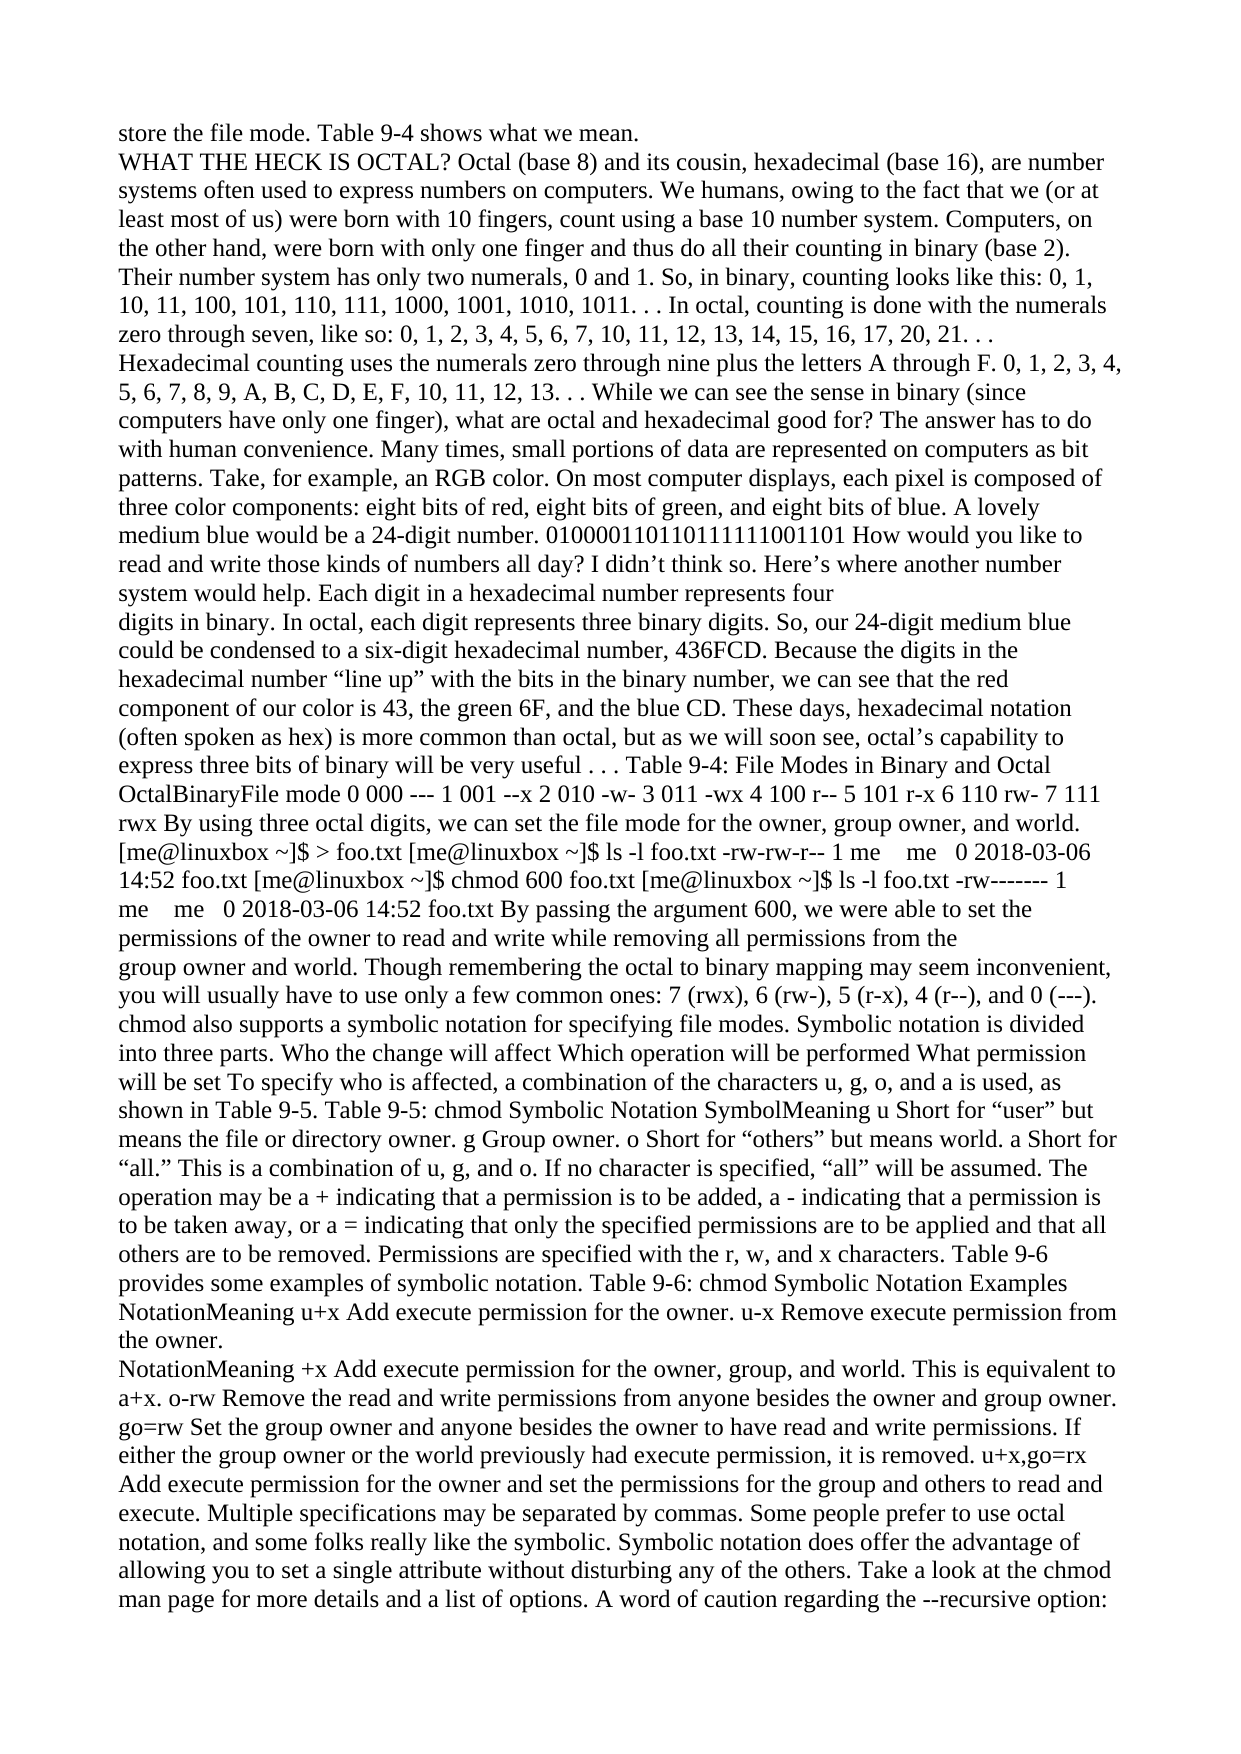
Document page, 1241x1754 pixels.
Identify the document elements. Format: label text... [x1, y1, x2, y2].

text store the file mode. Table 9-4 shows what we mean. [118, 118, 1122, 147]
text digits in binary. In octal, each digit represents three binary digits. So, our 24-digit medium blue could be condensed to a six-digit hexadecimal number, 436FCD. Because the digits in the hexadecimal number “line up” with the bits in the binary number, we can see that the red component of our color is 43, the green 6F, and the blue CD. These days, hexadecimal notation (often spoken as hex) is more common than octal, but as we will soon see, octal’s capability to express three bits of binary will be very useful . . . Table 9-4: File Modes in Binary and Octal OctalBinaryFile mode 0 000 --- 1 001 --x 2 010 -w- 3 011 -wx 4 100 r-- 5 101 r-x 6 110 rw- 7 111 rwx By using three octal digits, we can set the file mode for the owner, group owner, and world. [me@linuxbox ~]$ > foo.txt [me@linuxbox ~]$ ls -l foo.txt -rw-rw-r-- 1 me me 0 2018-03-06 14:52 foo.txt [me@linuxbox ~]$ chmod 600 foo.txt [me@linuxbox ~]$ ls -l foo.txt -rw------- 1 me me 0 2018-03-06 14:52 foo.txt By passing the argument 600, we were able to set the permissions of the owner to read and write while removing all permissions from the [118, 607, 1122, 952]
text group owner and world. Though remembering the octal to binary mapping may seem inconvenient, you will usually have to use only a few common ones: 7 (rwx), 6 (rw-), 5 (r-x), 4 (r--), and 0 (---). chmod also supports a symbolic notation for specifying file modes. Symbolic notation is divided into three parts. Who the change will affect Which operation will be performed What permission will be set To specify who is affected, a combination of the characters u, g, o, and a is used, as shown in Table 9-5. Table 9-5: chmod Symbolic Notation SymbolMeaning u Short for “user” but means the file or directory owner. g Group owner. o Short for “others” but means world. a Short for “all.” This is a combination of u, g, and o. If no character is specified, “all” will be assumed. The operation may be a + indicating that a permission is to be added, a - indicating that a permission is to be taken away, or a = indicating that only the specified permissions are to be applied and that all others are to be removed. Permissions are specified with the r, w, and x characters. Table 9-6 provides some examples of symbolic notation. Table 9-6: chmod Symbolic Notation Examples NotationMeaning u+x Add execute permission for the owner. u-x Remove execute permission from the owner. [118, 952, 1122, 1354]
text NotationMeaning +x Add execute permission for the owner, group, and world. This is equivalent to a+x. o-rw Remove the read and write permissions from anyone besides the owner and group owner. go=rw Set the group owner and anyone besides the owner to have read and write permissions. If either the group owner or the world previously had execute permission, it is removed. u+x,go=rx Add execute permission for the owner and set the permissions for the group and others to read and execute. Multiple specifications may be separated by commas. Some people prefer to use octal notation, and some folks really like the symbolic. Symbolic notation does offer the advantage of allowing you to set a single attribute without disturbing any of the others. Take a look at the chmod man page for more details and a list of options. A word of caution regarding the --recursive option: [118, 1354, 1122, 1613]
text WHAT THE HECK IS OCTAL? Octal (base 8) and its cousin, hexadecimal (base 16), are number systems often used to express numbers on computers. We humans, owing to the fact that we (or at least most of us) were born with 10 fingers, count using a base 10 number system. Computers, on the other hand, were born with only one finger and thus do all their counting in binary (base 2). Their number system has only two numerals, 0 and 1. So, in binary, counting looks like this: 0, 1, 10, 11, 100, 101, 110, 111, 1000, 1001, 1010, 1011. . . In octal, counting is done with the numerals zero through seven, like so: 0, 1, 2, 3, 4, 5, 6, 7, 10, 11, 12, 13, 14, 15, 16, 17, 20, 21. . . Hexadecimal counting uses the numerals zero through nine plus the letters A through F. 0, 1, 2, 3, 4, 5, 6, 7, 8, 9, A, B, C, D, E, F, 10, 11, 12, 13. . . While we can see the sense in binary (since computers have only one finger), what are octal and hexadecimal good for? The answer has to do with human convenience. Many times, small portions of data are represented on computers as bit patterns. Take, for example, an RGB color. On most computer displays, each pixel is composed of three color components: eight bits of red, eight bits of green, and eight bits of blue. A lovely medium blue would be a 24-digit number. 010000110110111111001101 How would you like to read and write those kinds of numbers all day? I didn’t think so. Here’s where another number system would help. Each digit in a hexadecimal number represents four [118, 147, 1122, 607]
